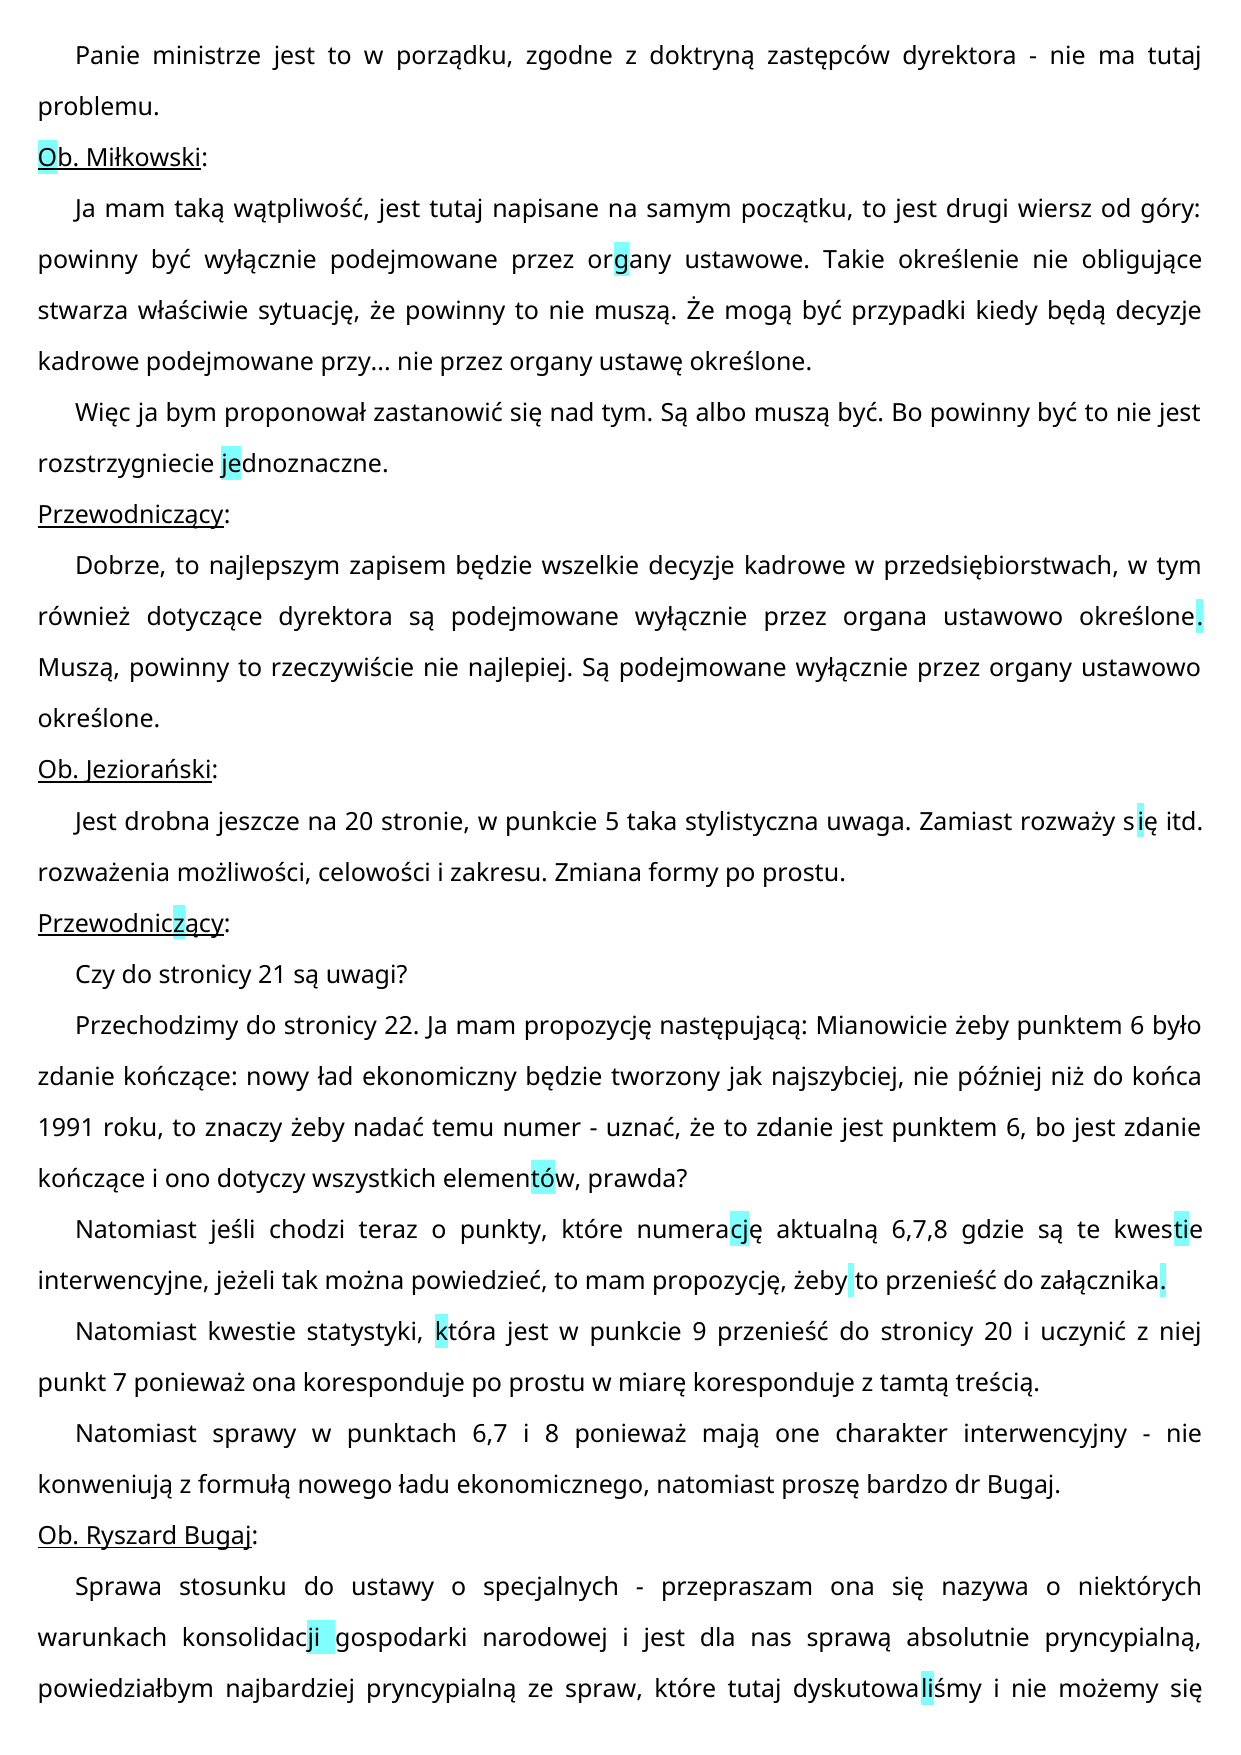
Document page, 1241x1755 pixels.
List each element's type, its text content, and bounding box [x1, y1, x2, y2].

text Sprawa stosunku do ustawy o specjalnych - przepraszam ona się nazywa o niektórych warunkach konsolidacji gospodarki narodowej i jest dla nas sprawą absolutnie pryncypialną, powiedziałbym najbardziej pryncypialną ze spraw, które tutaj dyskutowaliśmy i nie możemy się [37, 1569, 1203, 1705]
text Ob. Miłkowski: [37, 139, 1203, 174]
text Przewodniczący: [37, 497, 1203, 531]
text Natomiast kwestie statystyki, która jest w punkcie 9 przenieść do stronicy 20 i uczynić z niej punkt 7 ponieważ ona koresponduje po prostu w miarę koresponduje z tamtą treścią. [37, 1313, 1203, 1399]
text Przechodzimy do stronicy 22. Ja mam propozycję następującą: Mianowicie żeby punktem 6 było zdanie kończące: nowy ład ekonomiczny będzie tworzony jak najszybciej, nie później niż do końca 1991 roku, to znaczy żeby nadać temu numer - uznać, że to zdanie jest punktem 6, bo jest zdanie kończące i ono dotyczy wszystkich elementów, prawda? [37, 1007, 1203, 1194]
text Natomiast sprawy w punktach 6,7 i 8 ponieważ mają one charakter interwencyjny - nie konweniują z formułą nowego ładu ekonomicznego, natomiast proszę bardzo dr Bugaj. [37, 1416, 1203, 1501]
text Panie ministrze jest to w porządku, zgodne z doktryną zastępców dyrektora - nie ma tutaj problemu. [37, 37, 1203, 123]
text Ob. Ryszard Bugaj: [37, 1518, 1203, 1552]
text Jest drobna jeszcze na 20 stronie, w punkcie 5 taka stylistyczna uwaga. Zamiast rozważy się itd. rozważenia możliwości, celowości i zakresu. Zmiana formy po prostu. [37, 803, 1203, 888]
text Przewodniczący: [37, 905, 1203, 939]
text Czy do stronicy 21 są uwagi? [37, 956, 1203, 990]
text Dobrze, to najlepszym zapisem będzie wszelkie decyzje kadrowe w przedsiębiorstwach, w tym również dotyczące dyrektora są podejmowane wyłącznie przez organa ustawowo określone. Muszą, powinny to rzeczywiście nie najlepiej. Są podejmowane wyłącznie przez organy ustawowo określone. [37, 548, 1203, 735]
text Natomiast jeśli chodzi teraz o punkty, które numerację aktualną 6,7,8 gdzie są te kwestie interwencyjne, jeżeli tak można powiedzieć, to mam propozycję, żeby to przenieść do załącznika. [37, 1211, 1203, 1297]
text Ob. Jeziorański: [37, 752, 1203, 786]
text Ja mam taką wątpliwość, jest tutaj napisane na samym początku, to jest drugi wiersz od góry: powinny być wyłącznie podejmowane przez organy ustawowe. Takie określenie nie obligujące stwarza właściwie sytuację, że powinny to nie muszą. Że mogą być przypadki kiedy będą decyzje kadrowe podejmowane przy... nie przez organy ustawę określone. [37, 191, 1203, 378]
text Więc ja bym proponował zastanowić się nad tym. Są albo muszą być. Bo powinny być to nie jest rozstrzygniecie jednoznaczne. [37, 395, 1203, 480]
